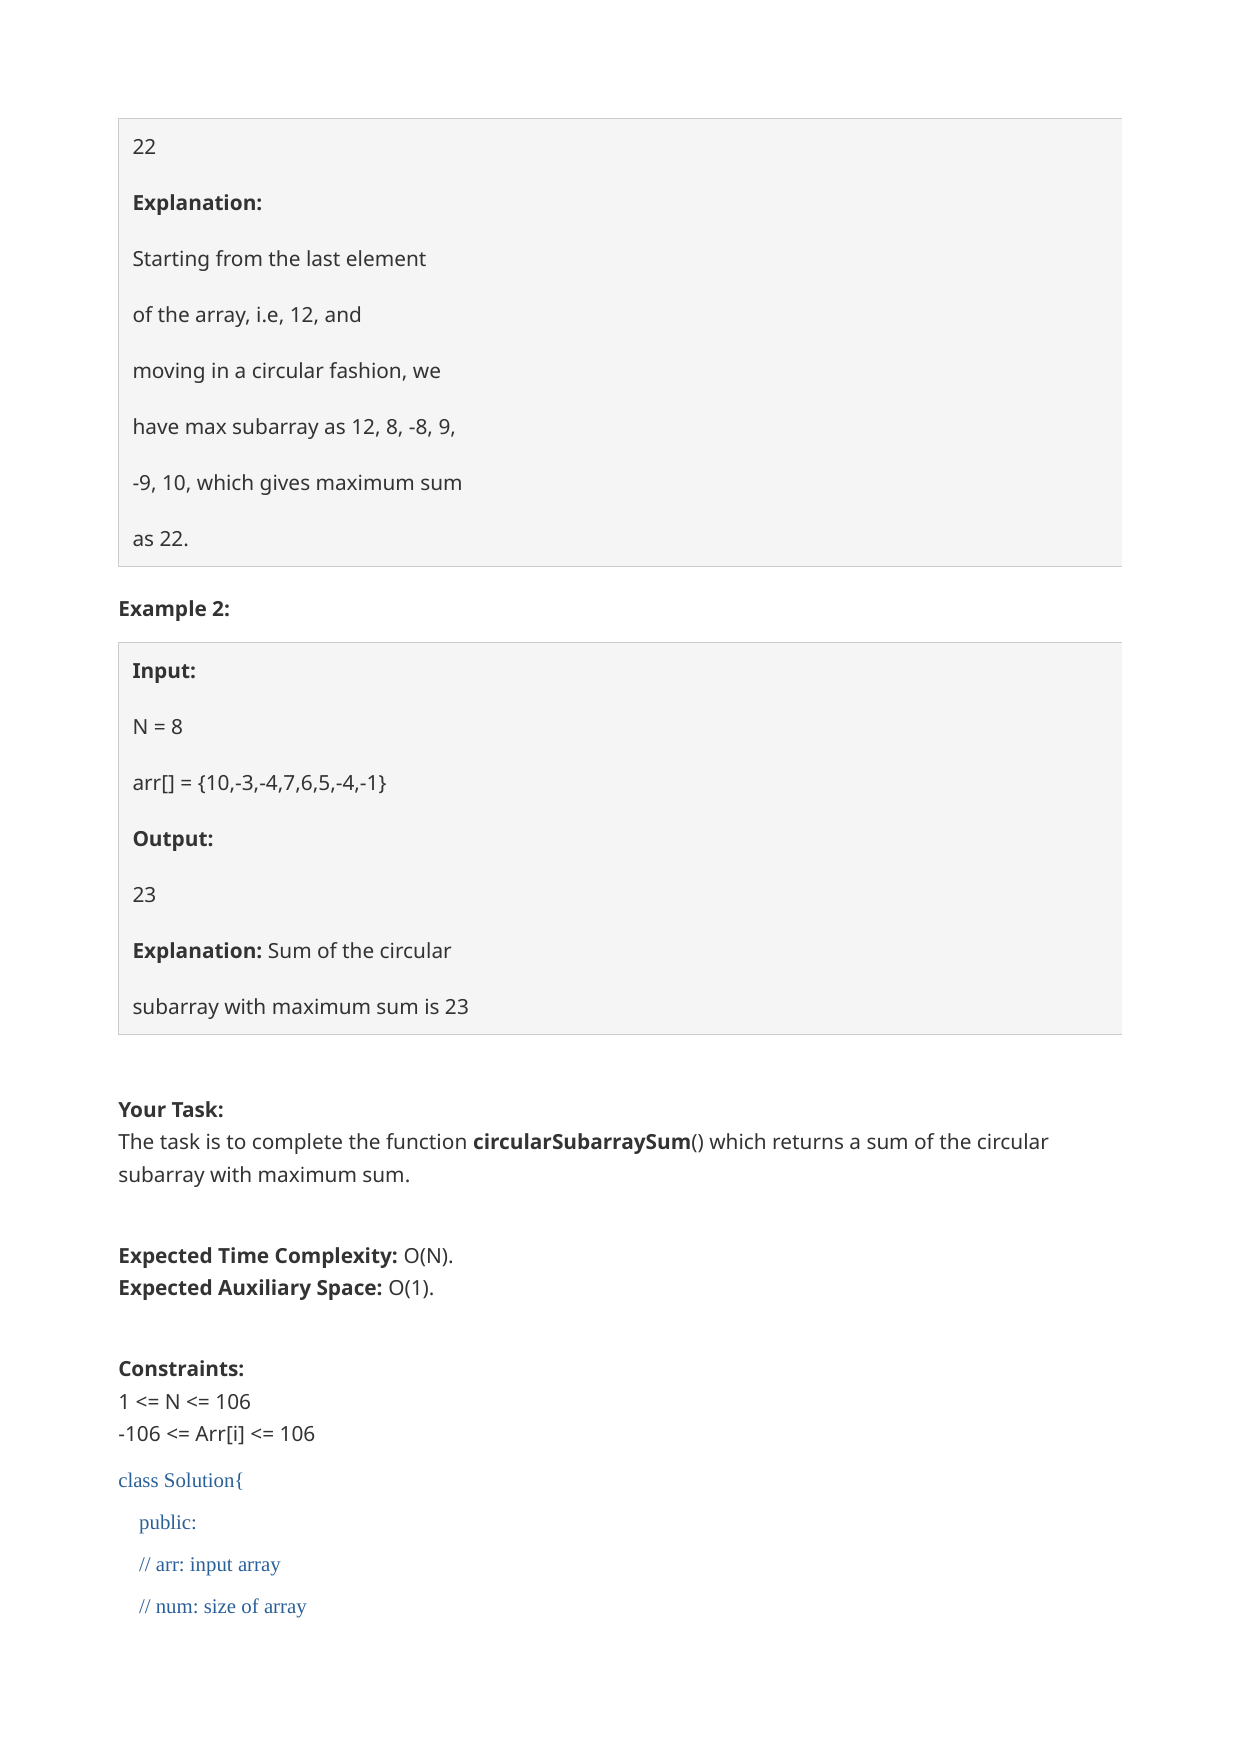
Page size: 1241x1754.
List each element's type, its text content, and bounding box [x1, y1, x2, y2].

text Explanation: Sum of the circular [119, 922, 1122, 964]
text Expected Time Complexity: O(N). Expected Auxiliary Space: O(1). [118, 1208, 1122, 1302]
text subarray with maximum sum is 23 [119, 978, 1122, 1034]
text -9, 10, which gives maximum sum [119, 454, 1122, 496]
text of the array, i.e, 12, and [119, 286, 1122, 328]
text Your Task: The task is to complete the function circularSubarraySum() which returns a sum of the circular subarray with maximum sum. [118, 1062, 1122, 1188]
text 23 [119, 866, 1122, 908]
text // num: size of array [118, 1594, 1122, 1618]
text have max subarray as 12, 8, -8, 9, [119, 398, 1122, 440]
text Input: [119, 643, 1122, 685]
text as 22. [119, 510, 1122, 566]
text // arr: input array [118, 1552, 1122, 1576]
text arr[] = {10,-3,-4,7,6,5,-4,-1} [119, 754, 1122, 797]
text Explanation: [119, 174, 1122, 217]
text Constraints: 1 <= N <= 106 -106 <= Arr[i] <= 106 [118, 1322, 1122, 1448]
text 22 [119, 119, 1122, 161]
text moving in a circular fashion, we [119, 342, 1122, 384]
text Output: [119, 810, 1122, 853]
text public: [118, 1510, 1122, 1534]
text N = 8 [119, 698, 1122, 741]
text class Solution{ [118, 1468, 1122, 1492]
text Starting from the last element [119, 230, 1122, 273]
text Example 2: [118, 594, 1122, 622]
